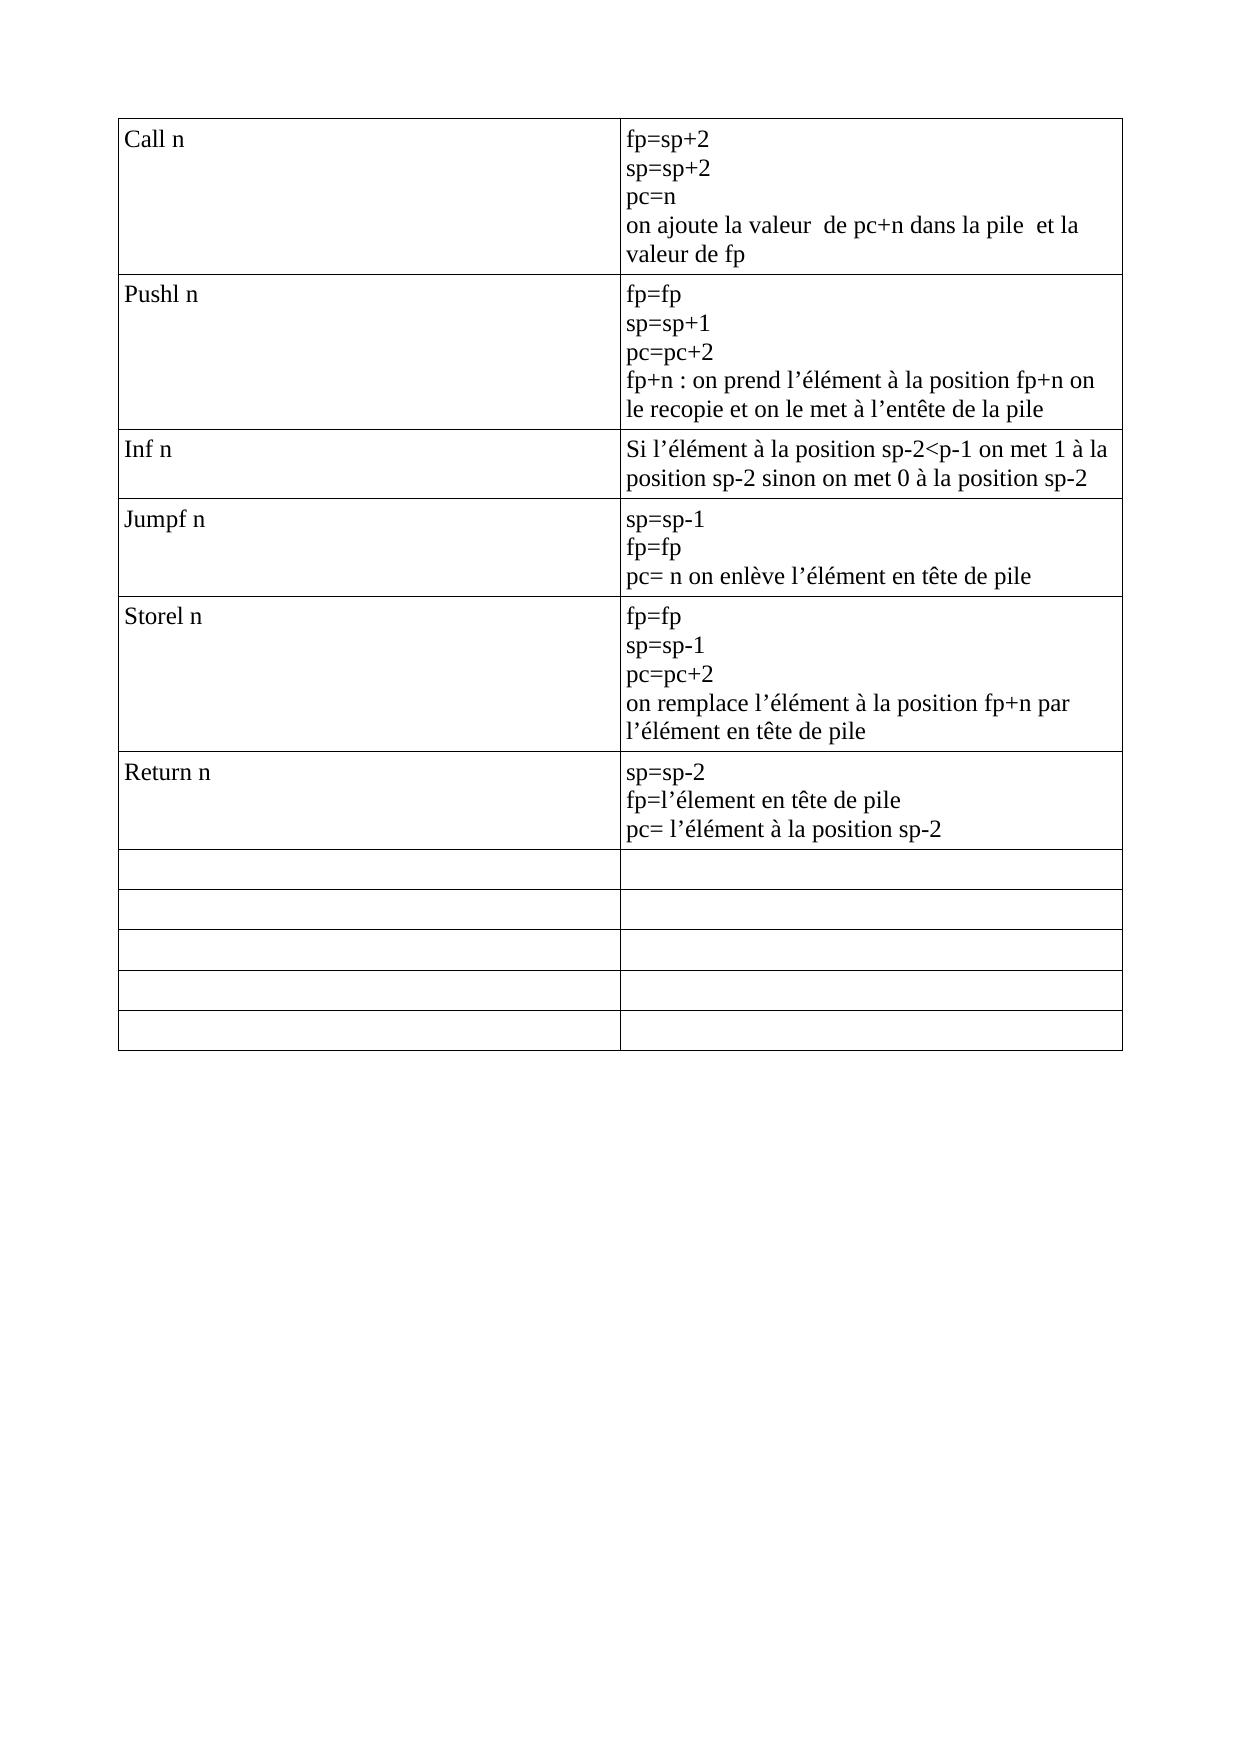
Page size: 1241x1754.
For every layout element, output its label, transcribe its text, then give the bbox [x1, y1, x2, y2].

table_cell [621, 1011, 1122, 1050]
table_cell sp=sp-2 fp=l’élement en tête de pile pc= l’élément à la position sp-2 [621, 752, 1122, 849]
table_cell sp=sp-1 fp=fp pc= n on enlève l’élément en tête de pile [621, 499, 1122, 596]
table_cell Inf n [119, 430, 620, 498]
table_cell [621, 850, 1122, 889]
table_cell Si l’élément à la position sp-2<p-1 on met 1 à la position sp-2 sinon on met 0 à la position sp-2 [621, 430, 1122, 498]
table_cell fp=fp sp=sp+1 pc=pc+2 fp+n : on prend l’élément à la position fp+n on le recopie et on le met à l’entête de la pile [621, 275, 1122, 429]
table_cell Pushl n [119, 275, 620, 429]
table_cell Jumpf n [119, 499, 620, 596]
table_cell Return n [119, 752, 620, 849]
table_cell Storel n [119, 597, 620, 751]
table_cell [119, 971, 620, 1010]
table_cell [119, 930, 620, 970]
table_header Call n [119, 119, 620, 273]
table_cell [621, 890, 1122, 929]
table_cell [119, 1011, 620, 1050]
table_cell [119, 890, 620, 929]
table_header fp=sp+2 sp=sp+2 pc=n on ajoute la valeur de pc+n dans la pile et la valeur de fp [621, 119, 1122, 273]
table_cell [119, 850, 620, 889]
table_cell [621, 971, 1122, 1010]
table_cell fp=fp sp=sp-1 pc=pc+2 on remplace l’élément à la position fp+n par l’élément en tête de pile [621, 597, 1122, 751]
table_cell [621, 930, 1122, 970]
